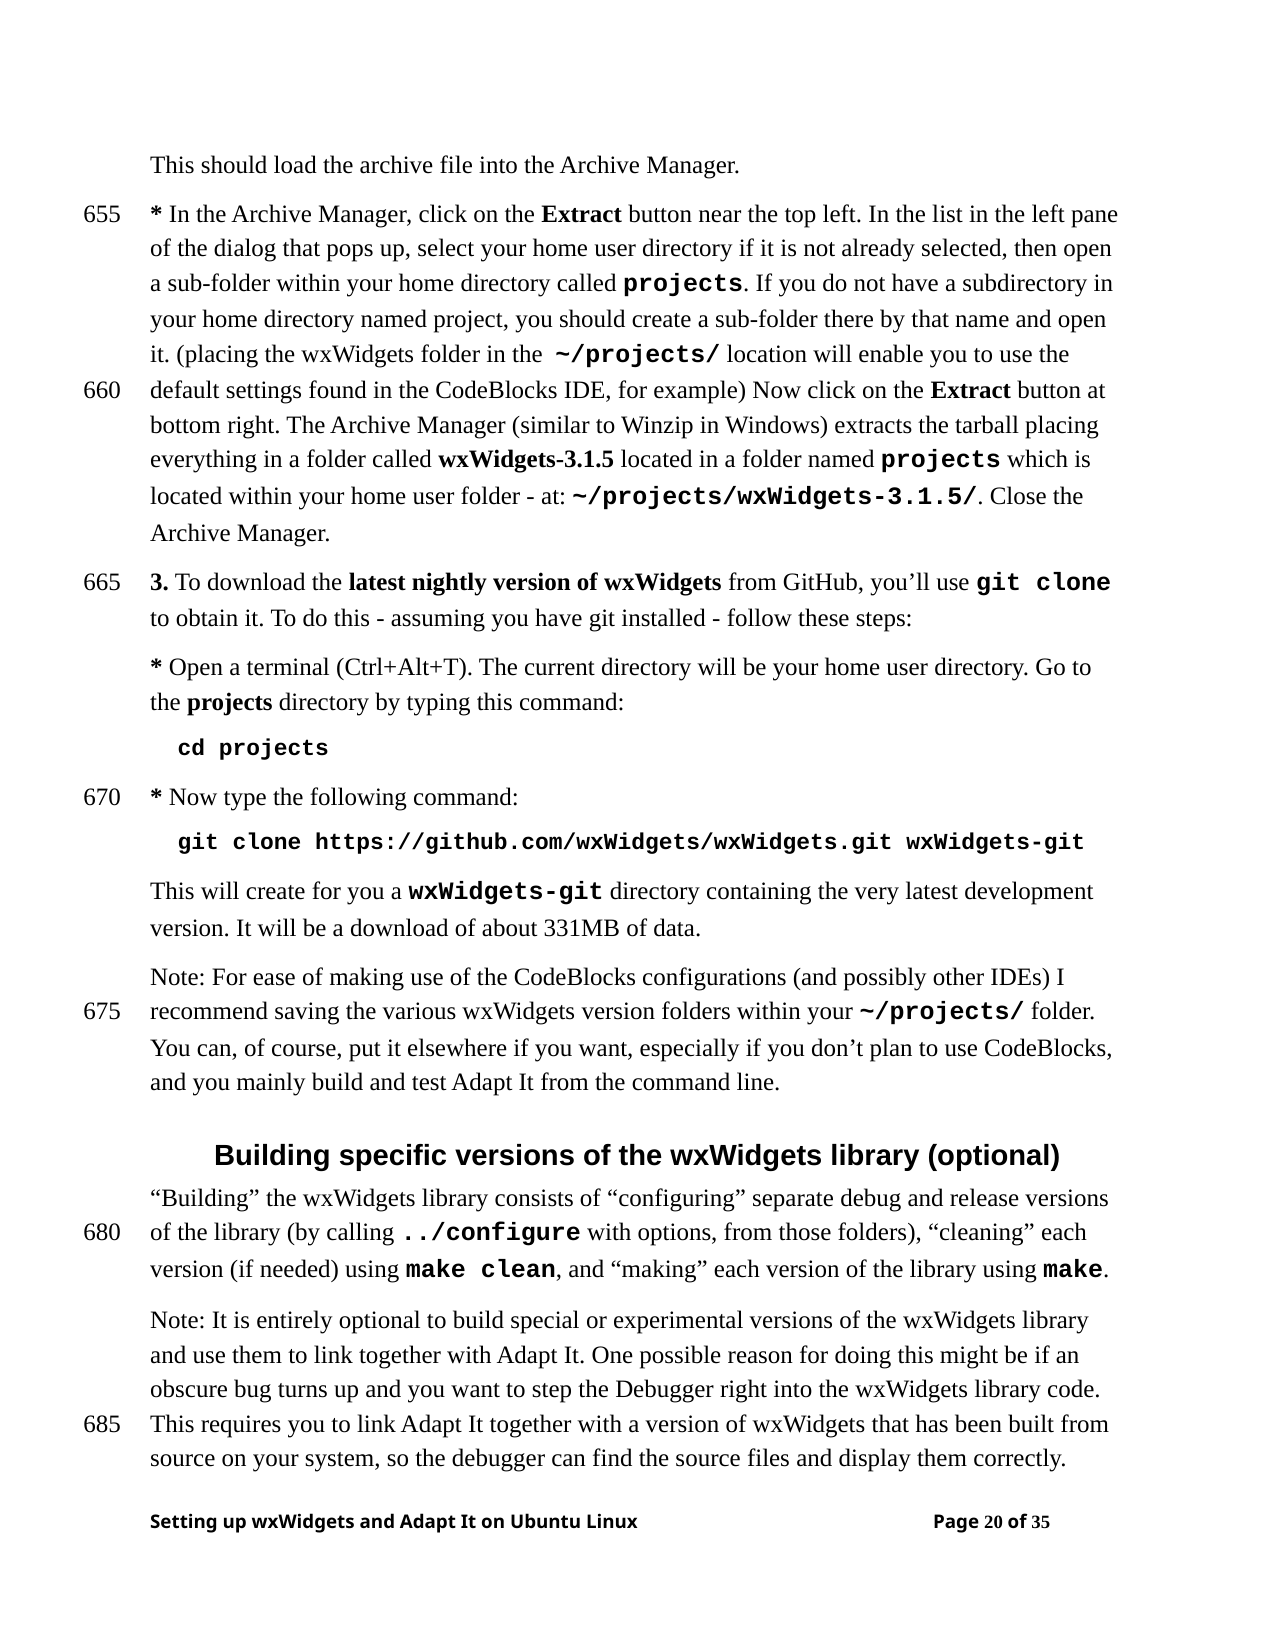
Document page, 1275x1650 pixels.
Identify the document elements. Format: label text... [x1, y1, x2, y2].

text 3. To download the latest nightly version of wxWidgets from GitHub, you’ll use git clone to obtain it. To do this - assuming you have git installed - follow these steps: [150, 567, 1125, 632]
text git clone https://github.com/wxWidgets/wxWidgets.git wxWidgets-git [150, 831, 1125, 857]
text Note: For ease of making use of the CodeBlocks configurations (and possibly other IDEs) I recommend saving the various wxWidgets version folders within your ~/projects/ folder. You can, of course, put it elsewhere if you want, especially if you don’t plan to use CodeBlocks, and you mainly build and test Adapt It from the command line. [150, 962, 1125, 1096]
text * In the Archive Manager, click on the Extract button near the top left. In the list in the left pane of the dialog that pops up, select your home user directory if it is not already selected, then open a sub-folder within your home directory called projects. If you do not have a subdirectory in your home directory named project, you should create a sub-folder there by that name and open it. (placing the wxWidgets folder in the ~/projects/ location will enable you to use the default settings found in the CodeBlocks IDE, for example) Now click on the Extract button at bottom right. The Archive Manager (similar to Winzip in Windows) extracts the tarball placing everything in a folder called wxWidgets-3.1.5 located in a folder named projects which is located within your home user folder - at: ~/projects/wxWidgets-3.1.5/. Close the Archive Manager. [150, 199, 1125, 546]
text cd projects [150, 736, 1125, 762]
text * Open a terminal (Ctrl+Alt+T). The current directory will be your home user directory. Go to the projects directory by typing this command: [150, 652, 1125, 716]
text Note: It is entirely optional to build special or experimental versions of the wxWidgets library and use them to link together with Adapt It. One possible reason for doing this might be if an obscure bug turns up and you want to step the Debugger right into the wxWidgets library code. This requires you to link Adapt It together with a version of wxWidgets that has been built from source on your system, so the debugger can find the source files and display them correctly. [150, 1306, 1125, 1472]
subtitle Building specific versions of the wxWidgets library (optional) [150, 1137, 1125, 1171]
text This should load the archive file into the Archive Manager. [150, 150, 1125, 179]
text This will create for you a wxWidgets-git directory containing the very latest development version. It will be a download of about 331MB of data. [150, 876, 1125, 942]
text * Now type the following command: [150, 782, 1125, 810]
text “Building” the wxWidgets library consists of “configuring” separate debug and release versions of the library (by calling ../configure with options, from those folders), “cleaning” each version (if needed) using make clean, and “making” each version of the library using make. [150, 1183, 1125, 1285]
